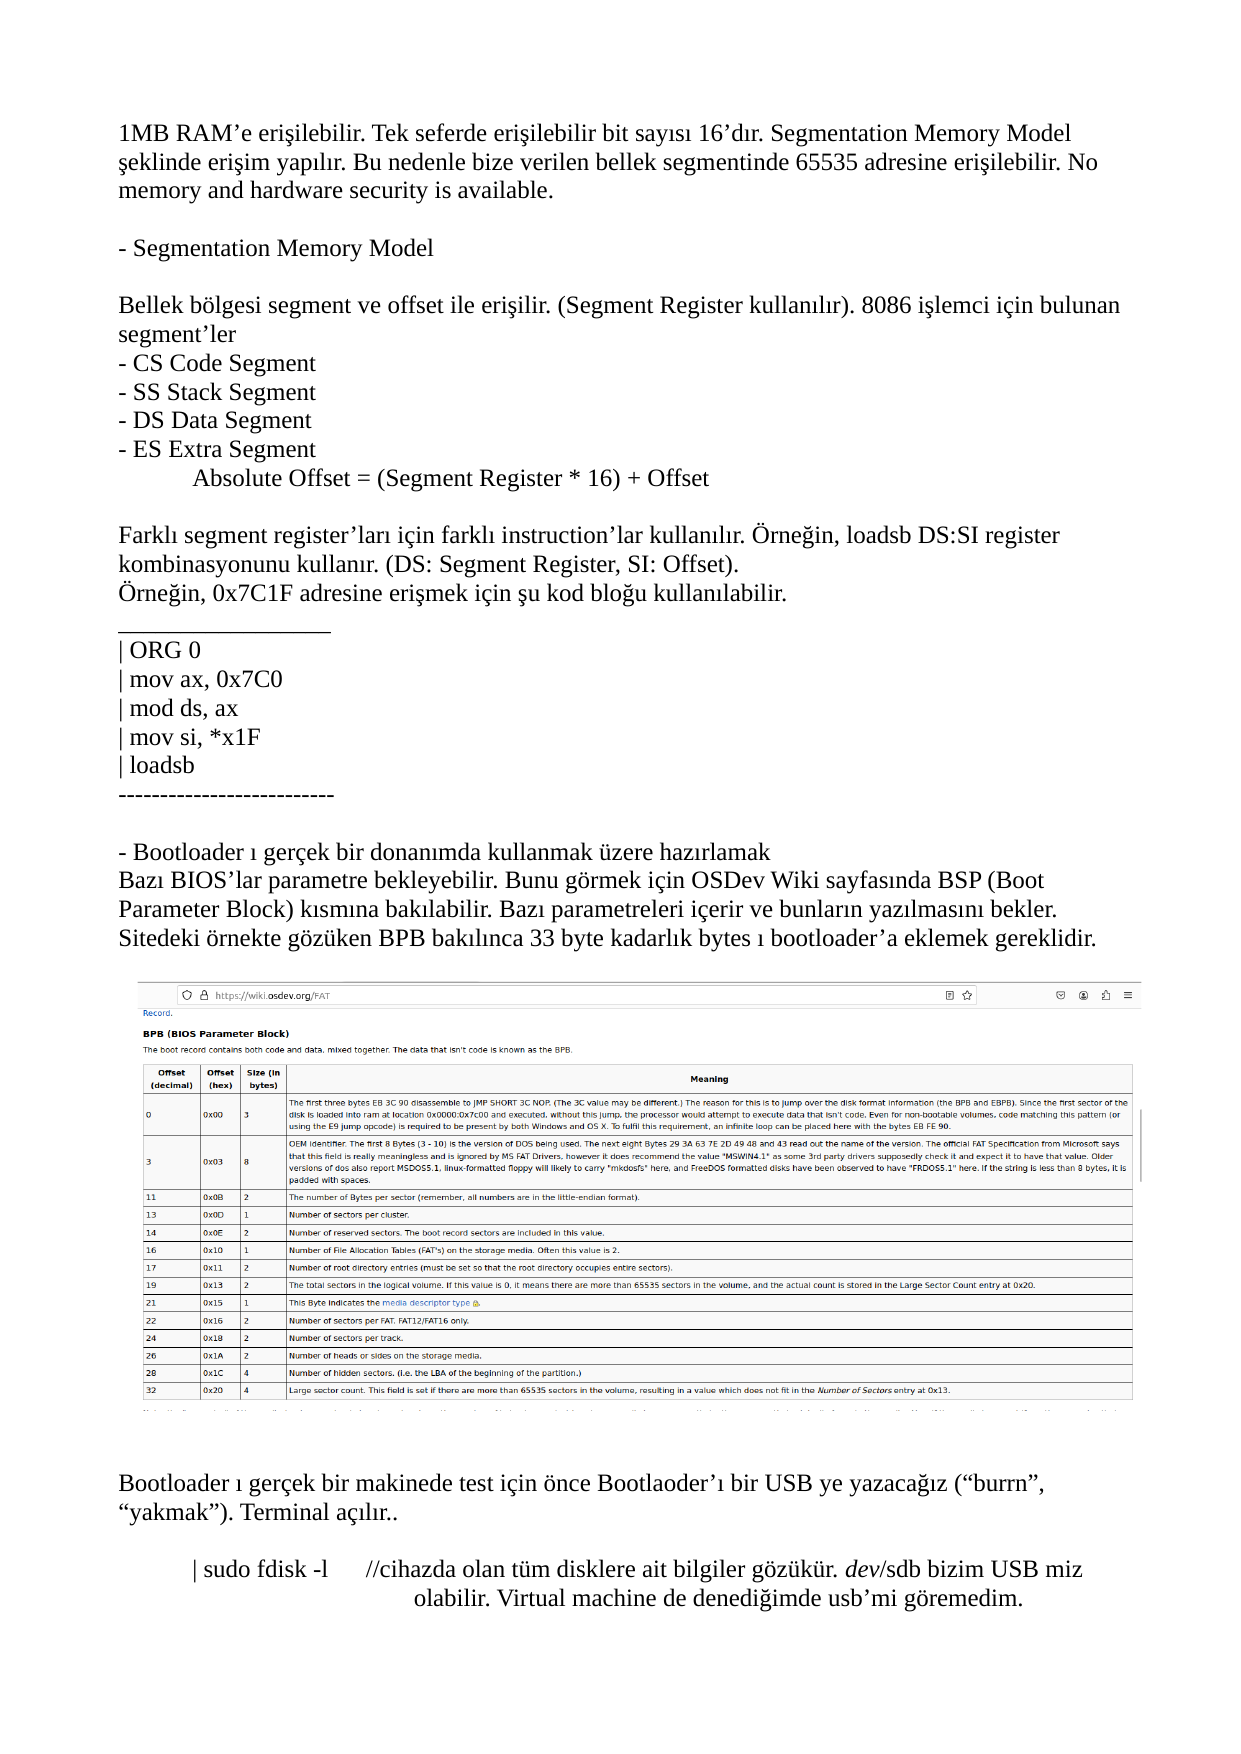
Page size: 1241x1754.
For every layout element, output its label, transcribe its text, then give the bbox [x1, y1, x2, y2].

text | sudo fdisk -l //cihazda olan tüm disklere ait bilgiler gözükür. dev/sdb bizim USB miz olabilir. Virtual machine de denediğimde usb’mi göremedim. [118, 1554, 1122, 1612]
text - CS Code Segment [118, 348, 1122, 377]
text - DS Data Segment [118, 406, 1122, 434]
text Absolute Offset = (Segment Register * 16) + Offset [118, 463, 1122, 492]
text - Segmentation Memory Model [118, 233, 1122, 262]
text 1MB RAM’e erişilebilir. Tek seferde erişilebilir bit sayısı 16’dır. Segmentation Memory Model şeklinde erişim yapılır. Bu nedenle bize verilen bellek segmentinde 65535 adresine erişilebilir. No memory and hardware security is available. [118, 118, 1122, 204]
picture [137, 981, 1142, 1411]
text _________________ [118, 607, 1122, 636]
text Farklı segment register’ları için farklı instruction’lar kullanılır. Örneğin, loadsb DS:SI register kombinasyonunu kullanır. (DS: Segment Register, SI: Offset). [118, 521, 1122, 578]
text | mov ax, 0x7C0 [118, 664, 1122, 693]
text Bazı BIOS’lar parametre bekleyebilir. Bunu görmek için OSDev Wiki sayfasında BSP (Boot Parameter Block) kısmına bakılabilir. Bazı parametreleri içerir ve bunların yazılmasını bekler. Sitedeki örnekte gözüken BPB bakılınca 33 byte kadarlık bytes ı bootloader’a eklemek gereklidir. [118, 866, 1122, 952]
text - SS Stack Segment [118, 377, 1122, 406]
text - Bootloader ı gerçek bir donanımda kullanmak üzere hazırlamak [118, 837, 1122, 866]
text | mod ds, ax [118, 693, 1122, 722]
text Örneğin, 0x7C1F adresine erişmek için şu kod bloğu kullanılabilir. [118, 578, 1122, 607]
text | mov si, *x1F [118, 722, 1122, 751]
text -------------------------- [118, 779, 1122, 808]
text | loadsb [118, 751, 1122, 779]
text Bootloader ı gerçek bir makinede test için önce Bootlaoder’ı bir USB ye yazacağız (“burrn”, “yakmak”). Terminal açılır.. [118, 1468, 1122, 1525]
text - ES Extra Segment [118, 434, 1122, 463]
text | ORG 0 [118, 636, 1122, 664]
text Bellek bölgesi segment ve offset ile erişilir. (Segment Register kullanılır). 8086 işlemci için bulunan segment’ler [118, 291, 1122, 348]
